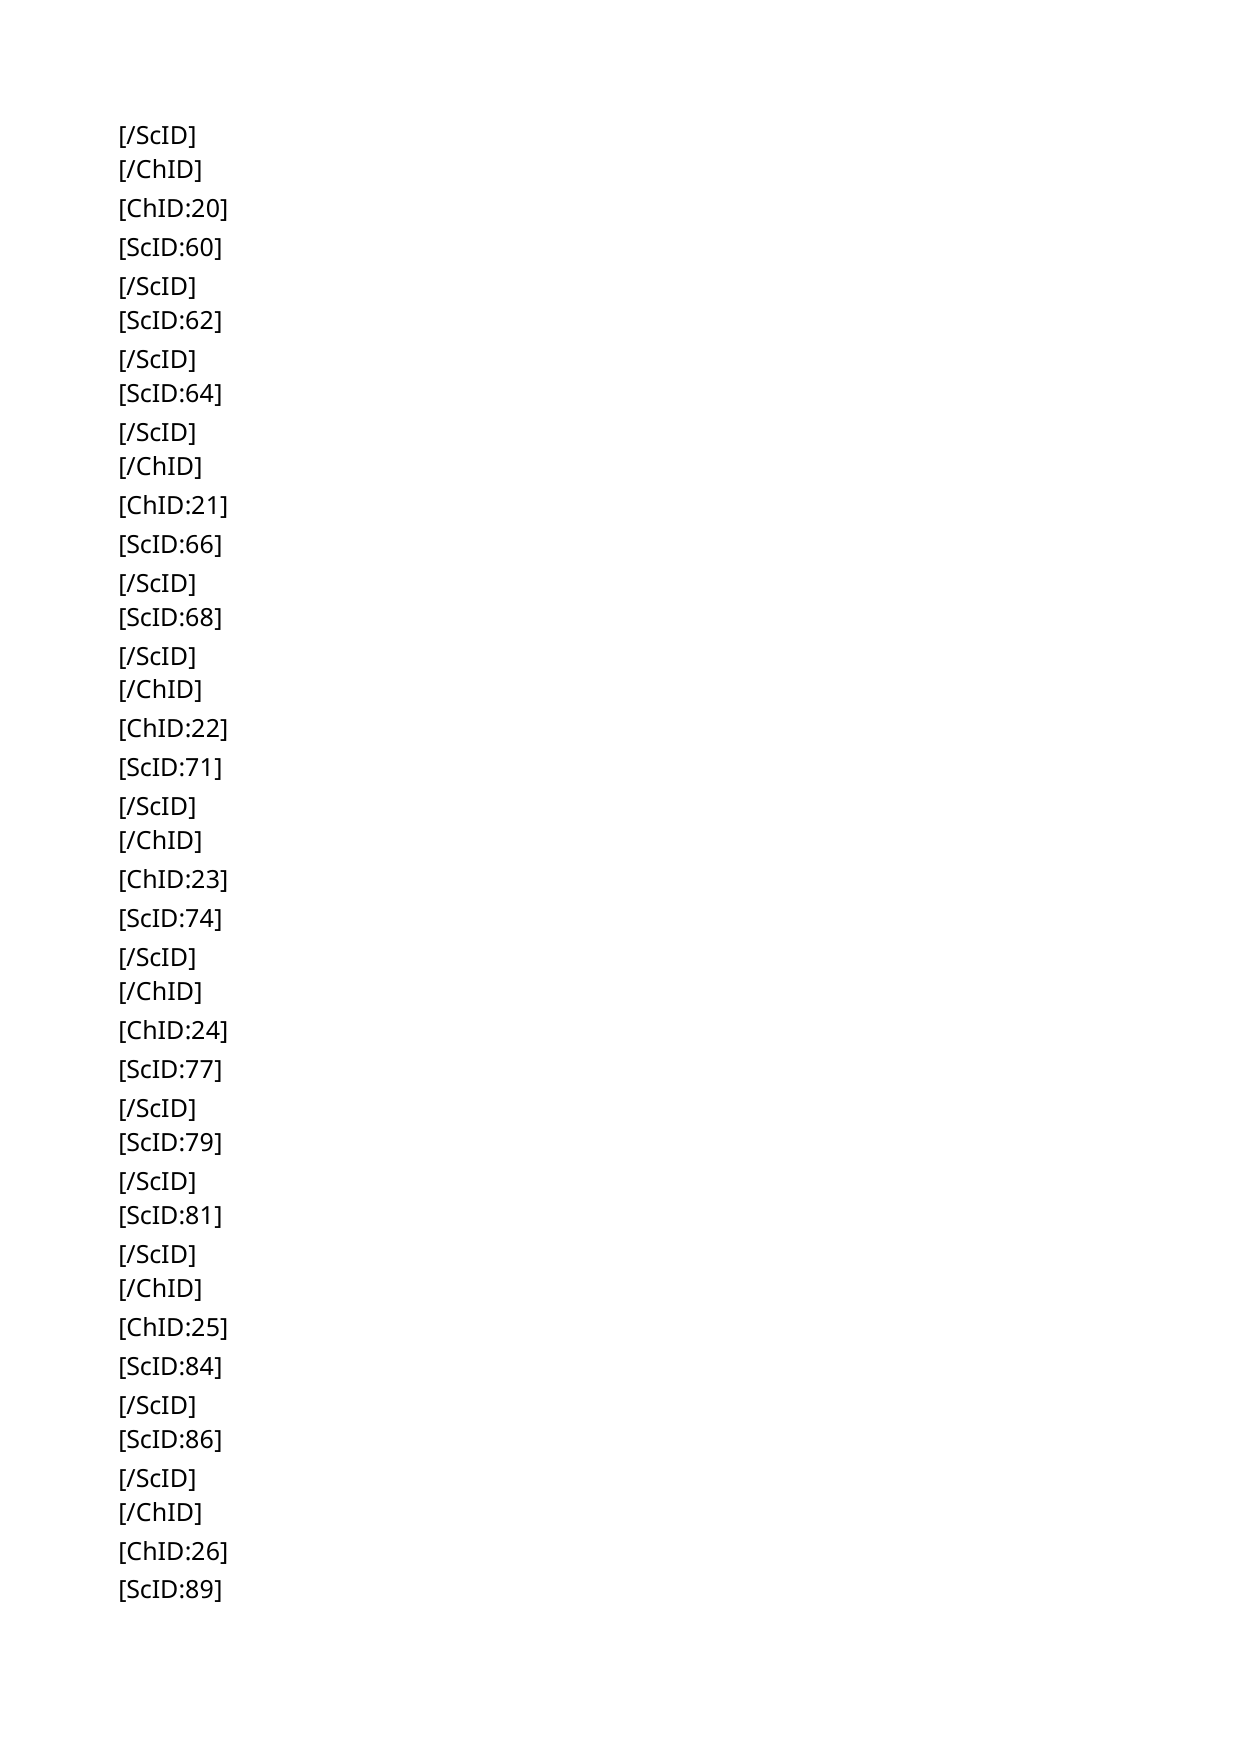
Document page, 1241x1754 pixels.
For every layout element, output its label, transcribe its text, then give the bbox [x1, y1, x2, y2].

text [ScID:68] [118, 599, 1122, 633]
text [ScID:71] [118, 750, 1122, 784]
text [/ScID] [118, 1091, 1122, 1125]
text [ChID:20] [118, 191, 1122, 225]
text [/ChID] [118, 974, 1122, 1008]
text [/ScID] [118, 940, 1122, 974]
text [ChID:22] [118, 711, 1122, 745]
text [/ChID] [118, 152, 1122, 186]
text [/ScID] [118, 118, 1122, 152]
text [ScID:74] [118, 901, 1122, 935]
text [ScID:89] [118, 1572, 1122, 1606]
text [ScID:60] [118, 230, 1122, 264]
text [/ChID] [118, 1494, 1122, 1528]
text [/ScID] [118, 1388, 1122, 1422]
text [/ScID] [118, 269, 1122, 303]
text [ScID:62] [118, 303, 1122, 337]
text [ScID:64] [118, 376, 1122, 410]
text [/ScID] [118, 789, 1122, 823]
text [ChID:26] [118, 1533, 1122, 1567]
text [ScID:84] [118, 1349, 1122, 1383]
text [ScID:77] [118, 1052, 1122, 1086]
text [ScID:79] [118, 1125, 1122, 1159]
text [/ChID] [118, 672, 1122, 706]
text [ChID:25] [118, 1310, 1122, 1344]
text [ScID:66] [118, 527, 1122, 561]
text [/ChID] [118, 449, 1122, 483]
text [ChID:21] [118, 488, 1122, 522]
text [/ScID] [118, 638, 1122, 672]
text [ScID:86] [118, 1422, 1122, 1456]
text [/ChID] [118, 1271, 1122, 1305]
text [ChID:23] [118, 862, 1122, 896]
text [/ScID] [118, 1237, 1122, 1271]
text [ScID:81] [118, 1198, 1122, 1232]
text [/ScID] [118, 1164, 1122, 1198]
text [/ScID] [118, 1461, 1122, 1494]
text [ChID:24] [118, 1013, 1122, 1047]
text [/ChID] [118, 823, 1122, 857]
text [/ScID] [118, 342, 1122, 376]
text [/ScID] [118, 566, 1122, 599]
text [/ScID] [118, 415, 1122, 449]
